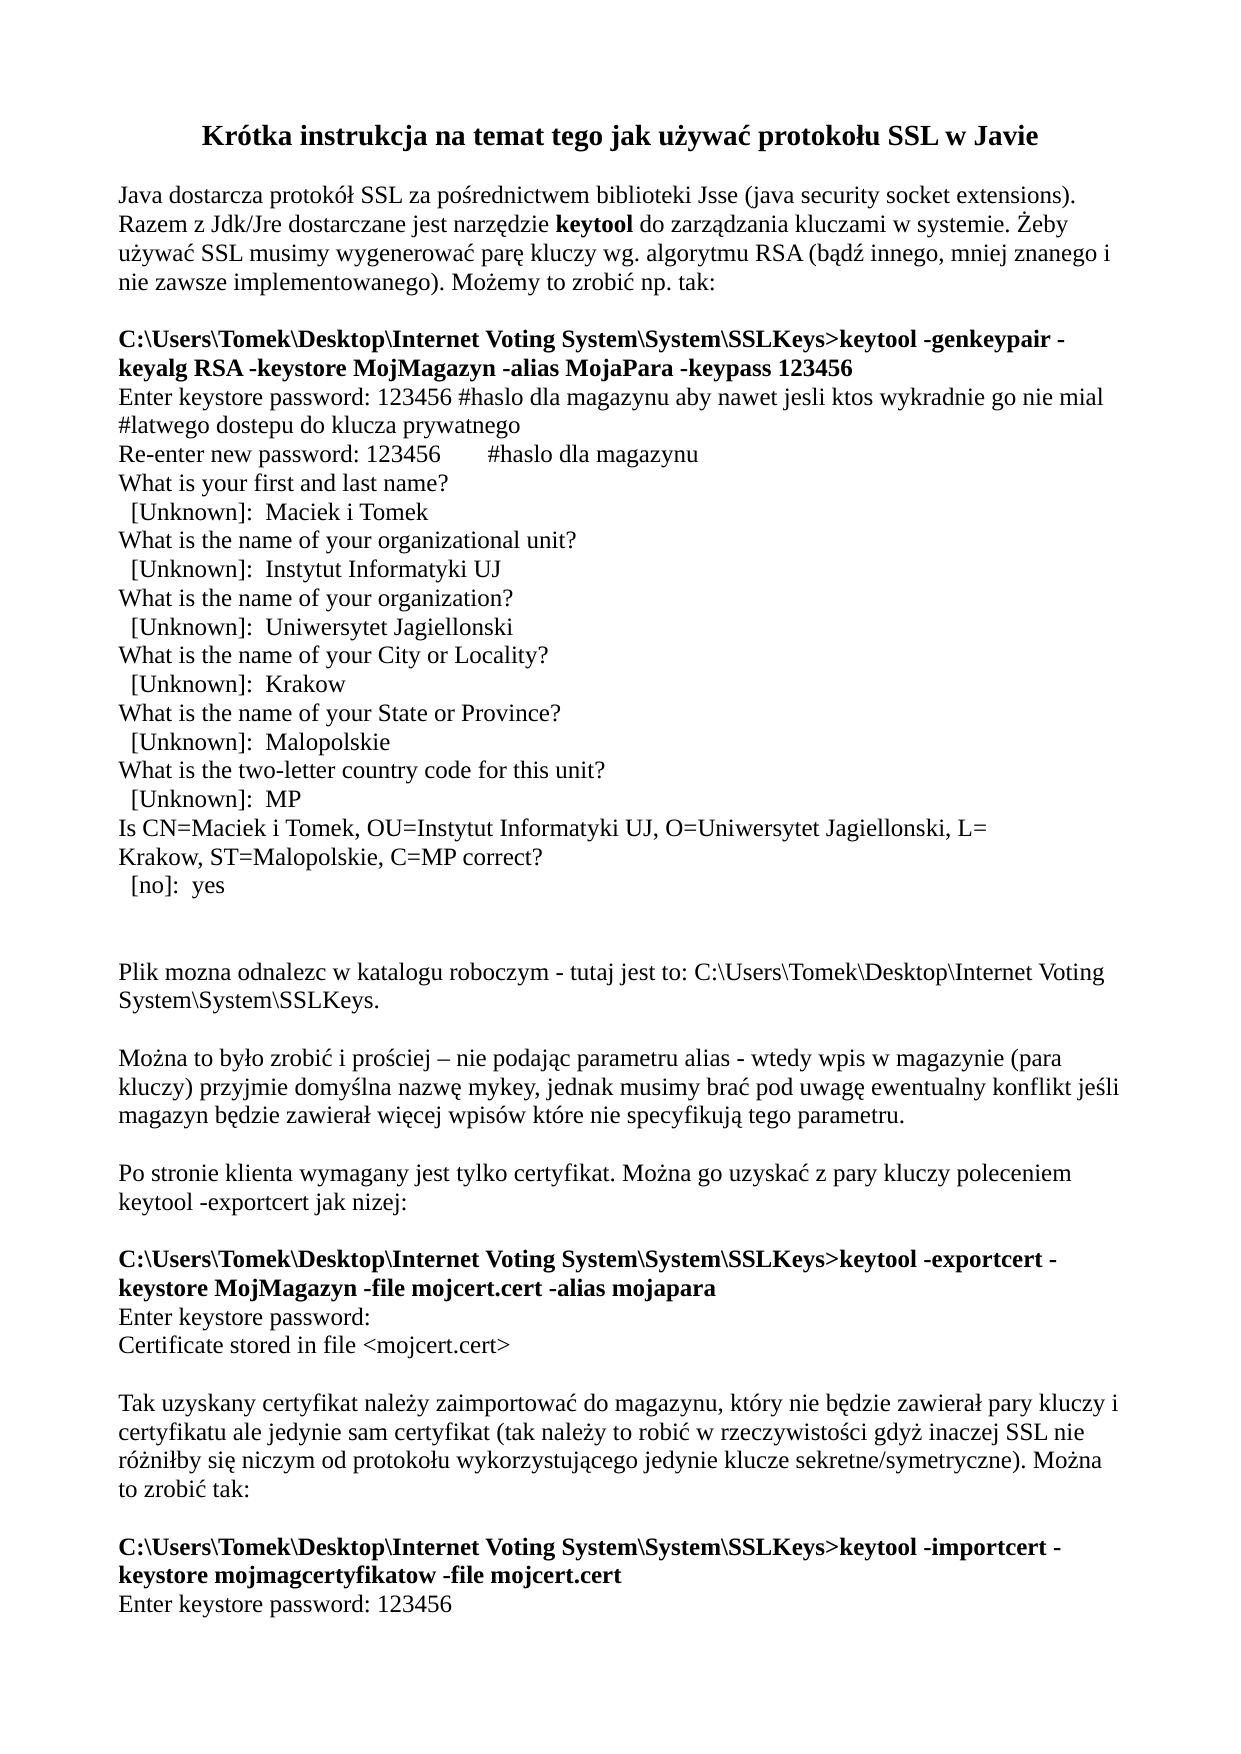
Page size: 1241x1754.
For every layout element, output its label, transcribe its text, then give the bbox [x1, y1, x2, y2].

text Certificate stored in file <mojcert.cert> [118, 1330, 1122, 1359]
text Tak uzyskany certyfikat należy zaimportować do magazynu, który nie będzie zawierał pary kluczy i certyfikatu ale jedynie sam certyfikat (tak należy to robić w rzeczywistości gdyż inaczej SSL nie różniłby się niczym od protokołu wykorzystującego jedynie klucze sekretne/symetryczne). Można to zrobić tak: [118, 1388, 1122, 1503]
text What is your first and last name? [118, 468, 1122, 497]
text Razem z Jdk/Jre dostarczane jest narzędzie keytool do zarządzania kluczami w systemie. Żeby używać SSL musimy wygenerować parę kluczy wg. algorytmu RSA (bądź innego, mniej znanego i nie zawsze implementowanego). Możemy to zrobić np. tak: [118, 209, 1122, 295]
text C:\Users\Tomek\Desktop\Internet Voting System\System\SSLKeys>keytool -importcert -keystore mojmagcertyfikatow -file mojcert.cert [118, 1532, 1122, 1589]
text Krótka instrukcja na temat tego jak używać protokołu SSL w Javie [118, 118, 1122, 152]
text Enter keystore password: 123456 #haslo dla magazynu aby nawet jesli ktos wykradnie go nie mial #latwego dostepu do klucza prywatnego [118, 382, 1122, 439]
text Java dostarcza protokół SSL za pośrednictwem biblioteki Jsse (java security socket extensions). [118, 180, 1122, 209]
text Krakow, ST=Malopolskie, C=MP correct? [118, 842, 1122, 870]
text [Unknown]: Krakow [118, 669, 1122, 698]
text Plik mozna odnalezc w katalogu roboczym - tutaj jest to: C:\Users\Tomek\Desktop\Internet Voting System\System\SSLKeys. [118, 957, 1122, 1014]
text What is the name of your City or Locality? [118, 640, 1122, 669]
text Re-enter new password: 123456 #haslo dla magazynu [118, 439, 1122, 468]
text What is the name of your organizational unit? [118, 525, 1122, 554]
text [Unknown]: Uniwersytet Jagiellonski [118, 612, 1122, 640]
text What is the name of your State or Province? [118, 698, 1122, 727]
text C:\Users\Tomek\Desktop\Internet Voting System\System\SSLKeys>keytool -exportcert -keystore MojMagazyn -file mojcert.cert -alias mojapara [118, 1244, 1122, 1302]
text Enter keystore password: 123456 [118, 1589, 1122, 1618]
text [no]: yes [118, 870, 1122, 899]
text C:\Users\Tomek\Desktop\Internet Voting System\System\SSLKeys>keytool -genkeypair -keyalg RSA -keystore MojMagazyn -alias MojaPara -keypass 123456 [118, 324, 1122, 382]
text [Unknown]: Malopolskie [118, 727, 1122, 755]
text What is the name of your organization? [118, 583, 1122, 612]
text Można to było zrobić i prościej – nie podając parametru alias - wtedy wpis w magazynie (para kluczy) przyjmie domyślna nazwę mykey, jednak musimy brać pod uwagę ewentualny konflikt jeśli magazyn będzie zawierał więcej wpisów które nie specyfikują tego parametru. [118, 1043, 1122, 1129]
text [Unknown]: MP [118, 784, 1122, 813]
text Enter keystore password: [118, 1302, 1122, 1330]
text [Unknown]: Instytut Informatyki UJ [118, 554, 1122, 583]
text What is the two-letter country code for this unit? [118, 755, 1122, 784]
text Is CN=Maciek i Tomek, OU=Instytut Informatyki UJ, O=Uniwersytet Jagiellonski, L= [118, 813, 1122, 842]
text [Unknown]: Maciek i Tomek [118, 497, 1122, 525]
text Po stronie klienta wymagany jest tylko certyfikat. Można go uzyskać z pary kluczy poleceniem keytool -exportcert jak nizej: [118, 1158, 1122, 1215]
